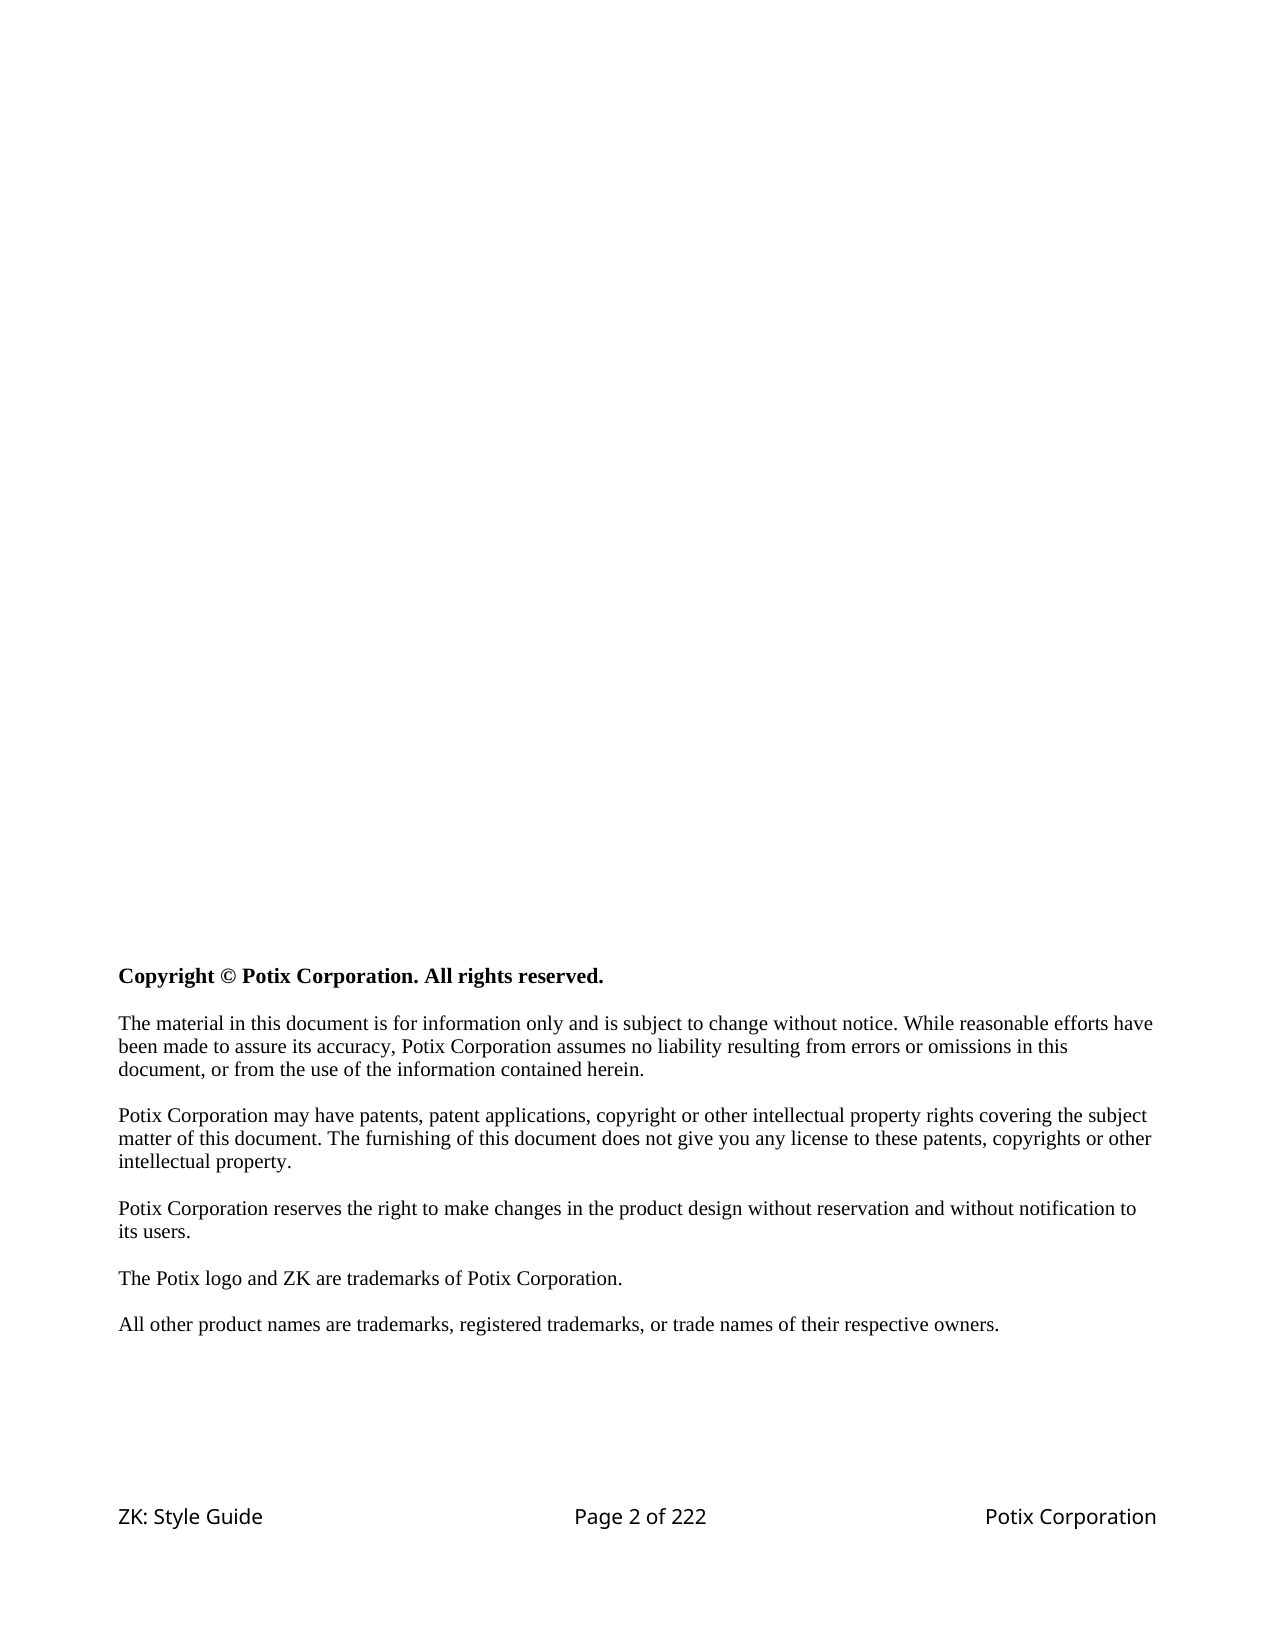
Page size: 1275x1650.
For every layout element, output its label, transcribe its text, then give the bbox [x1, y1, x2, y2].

text The material in this document is for information only and is subject to change without notice. While reasonable efforts have been made to assure its accuracy, Potix Corporation assumes no liability resulting from errors or omissions in this document, or from the use of the information contained herein. [118, 1011, 1157, 1081]
text All other product names are trademarks, registered trademarks, or trade names of their respective owners. [118, 1313, 1157, 1336]
text Copyright © Potix Corporation. All rights reserved. [118, 963, 1157, 988]
text Potix Corporation may have patents, patent applications, copyright or other intellectual property rights covering the subject matter of this document. The furnishing of this document does not give you any license to these patents, copyrights or other intellectual property. [118, 1104, 1157, 1173]
text The Potix logo and ZK are trademarks of Potix Corporation. [118, 1267, 1157, 1289]
text Potix Corporation reserves the right to make changes in the product design without reservation and without notification to its users. [118, 1197, 1157, 1243]
